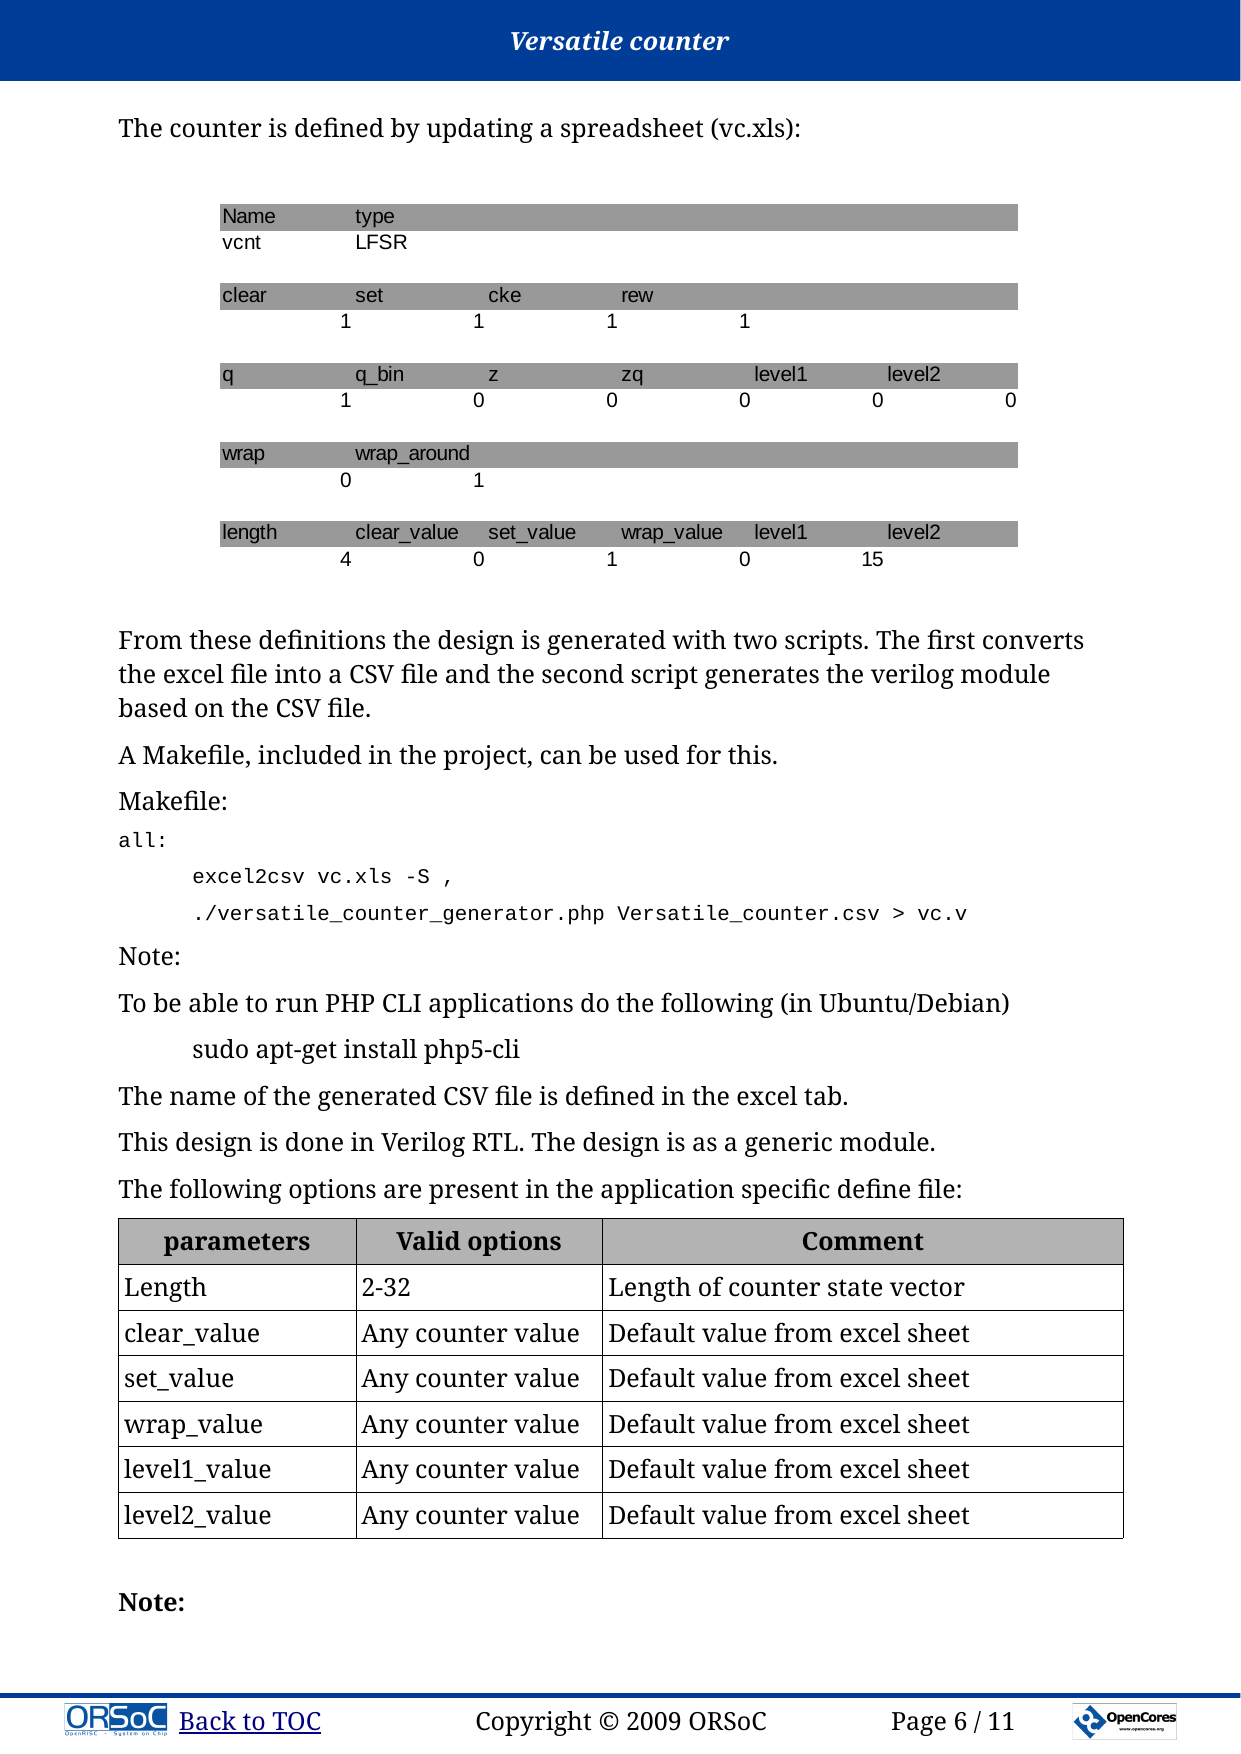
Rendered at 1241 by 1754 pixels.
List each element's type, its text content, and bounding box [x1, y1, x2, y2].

table_cell Any counter value [357, 1493, 602, 1538]
table_cell Any counter value [357, 1447, 602, 1492]
text From these definitions the design is generated with two scripts. The first converts the excel file into a CSV file and the second script generates the verilog module based on the CSV file. [118, 623, 1122, 725]
table_cell wrap_value [119, 1402, 356, 1446]
picture [1072, 1703, 1177, 1740]
table_header Comment [603, 1219, 1123, 1264]
text Makefile: [118, 784, 1122, 818]
table_cell Default value from excel sheet [603, 1356, 1123, 1401]
table_cell clear_value [119, 1311, 356, 1355]
table_cell level1_value [119, 1447, 356, 1492]
table_header Valid options [357, 1219, 602, 1264]
text This design is done in Verilog RTL. The design is as a generic module. [118, 1125, 1122, 1159]
table_cell Length [119, 1265, 356, 1309]
text excel2csv vc.xls -S , [118, 867, 1122, 890]
table_cell Any counter value [357, 1402, 602, 1446]
text A Makefile, included in the project, can be used for this. [118, 737, 1122, 771]
table_cell Any counter value [357, 1356, 602, 1401]
table_cell Default value from excel sheet [603, 1493, 1123, 1538]
text Note: [118, 939, 1122, 973]
table_cell Length of counter state vector [603, 1265, 1123, 1309]
table_cell Default value from excel sheet [603, 1402, 1123, 1446]
table_cell Default value from excel sheet [603, 1447, 1123, 1492]
table_cell Default value from excel sheet [603, 1311, 1123, 1355]
text The counter is defined by updating a spreadsheet (vc.xls): [118, 111, 1122, 145]
table_cell level2_value [119, 1493, 356, 1538]
table_cell set_value [119, 1356, 356, 1401]
text The following options are present in the application specific define file: [118, 1172, 1122, 1206]
text To be able to run PHP CLI applications do the following (in Ubuntu/Debian) [118, 985, 1122, 1019]
text all: [118, 830, 1122, 854]
table_header parameters [119, 1219, 356, 1264]
picture [64, 1703, 168, 1736]
table_cell Any counter value [357, 1311, 602, 1355]
text ./versatile_counter_generator.php Versatile_counter.csv > vc.v [118, 903, 1122, 926]
text The name of the generated CSV file is defined in the excel tab. [118, 1078, 1122, 1113]
text sudo apt-get install php5-cli [118, 1032, 1122, 1066]
text Note: [118, 1584, 1122, 1618]
table_cell 2-32 [357, 1265, 602, 1309]
